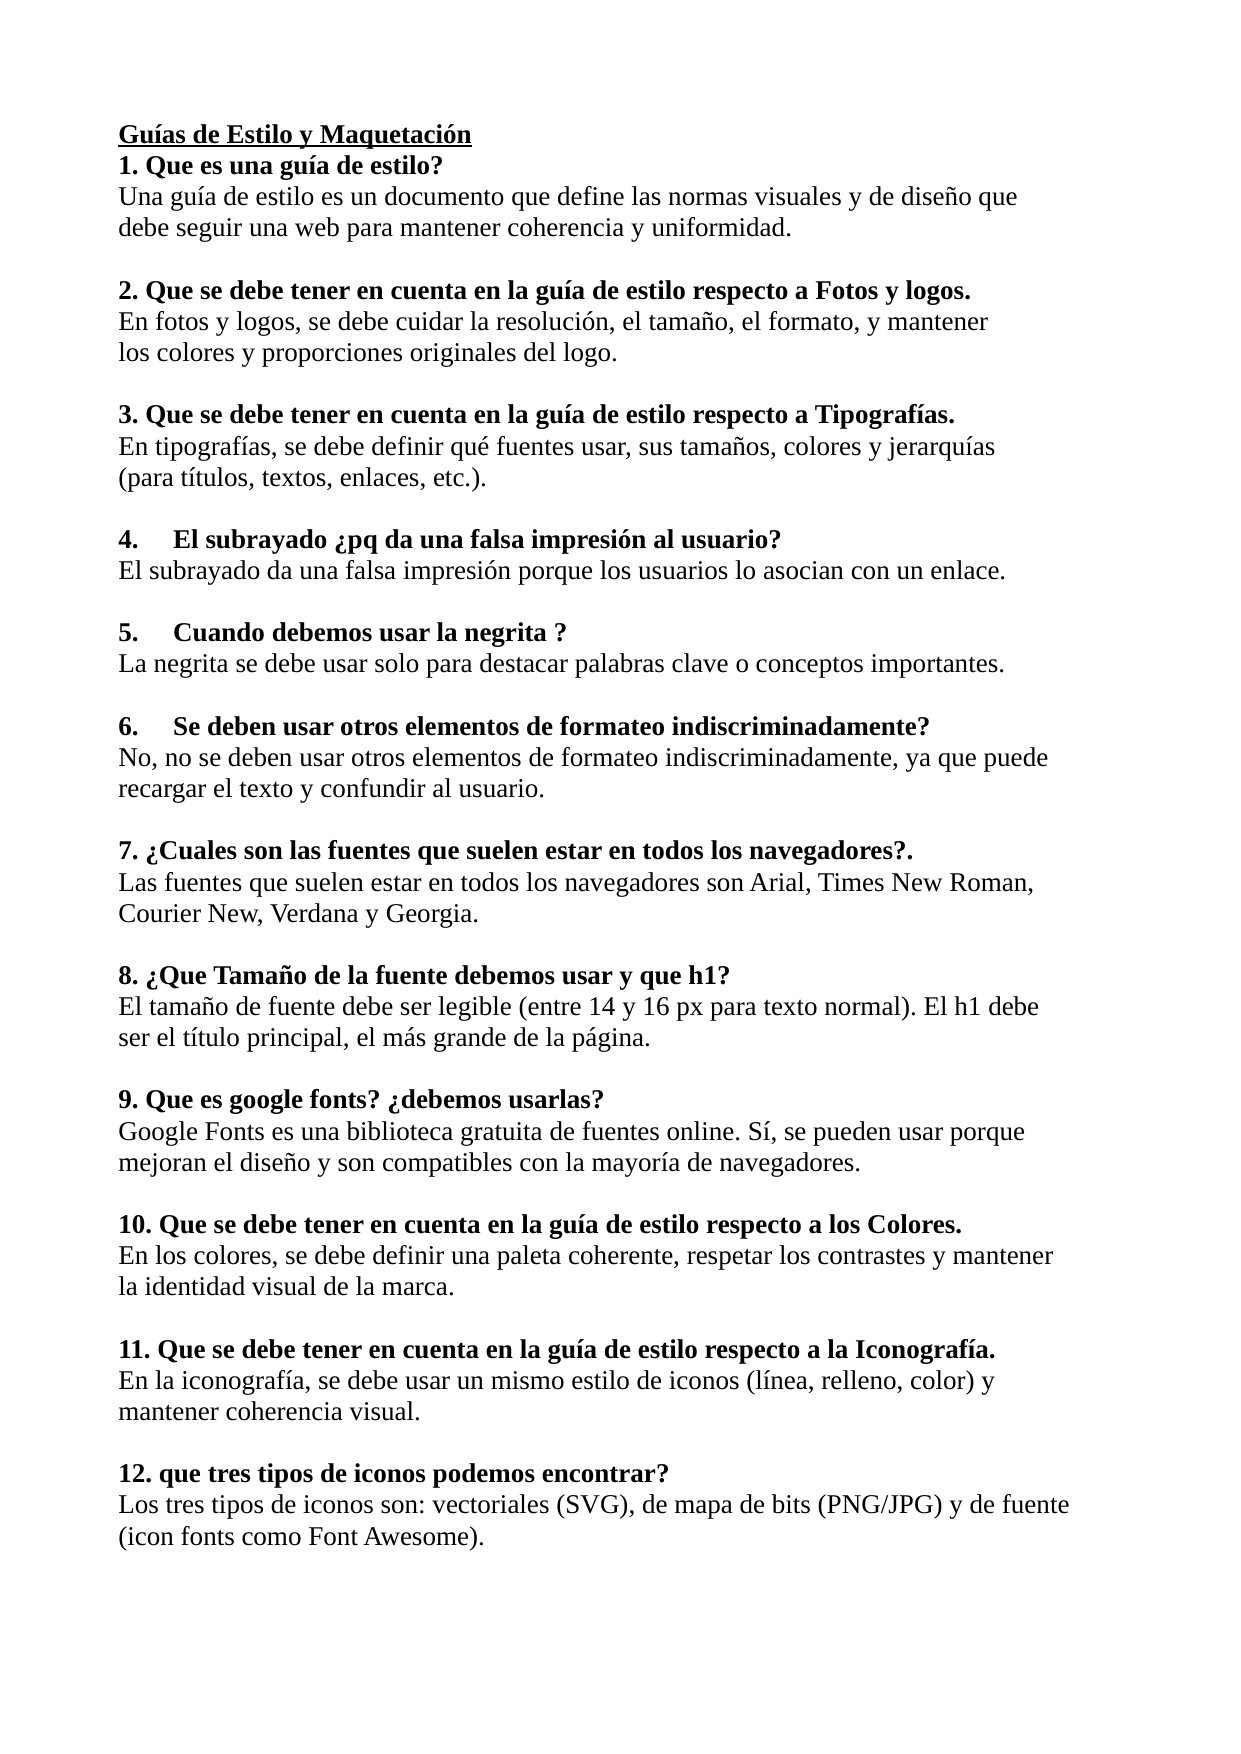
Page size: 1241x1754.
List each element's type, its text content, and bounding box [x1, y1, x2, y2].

text 11. Que se debe tener en cuenta en la guía de estilo respecto a la Iconografía. En la iconografía, se debe usar un mismo estilo de iconos (línea, relleno, color) y mantener coherencia visual. [118, 1333, 1122, 1426]
text 5.  Cuando debemos usar la negrita ? La negrita se debe usar solo para destacar palabras clave o conceptos importantes. [118, 616, 1122, 679]
text 4.  El subrayado ¿pq da una falsa impresión al usuario? El subrayado da una falsa impresión porque los usuarios lo asocian con un enlace. [118, 523, 1122, 585]
text 10. Que se debe tener en cuenta en la guía de estilo respecto a los Colores. En los colores, se debe definir una paleta coherente, respetar los contrastes y mantener la identidad visual de la marca. [118, 1208, 1122, 1302]
text 12. que tres tipos de iconos podemos encontrar? Los tres tipos de iconos son: vectoriales (SVG), de mapa de bits (PNG/JPG) y de fuente (icon fonts como Font Awesome). [118, 1457, 1122, 1551]
text 8. ¿Que Tamaño de la fuente debemos usar y que h1? El tamaño de fuente debe ser legible (entre 14 y 16 px para texto normal). El h1 debe ser el título principal, el más grande de la página. [118, 959, 1122, 1052]
text 9. Que es google fonts? ¿debemos usarlas? Google Fonts es una biblioteca gratuita de fuentes online. Sí, se pueden usar porque mejoran el diseño y son compatibles con la mayoría de navegadores. [118, 1084, 1122, 1177]
text 7. ¿Cuales son las fuentes que suelen estar en todos los navegadores?. Las fuentes que suelen estar en todos los navegadores son Arial, Times New Roman, Courier New, Verdana y Georgia. [118, 834, 1122, 928]
text 1. Que es una guía de estilo? Una guía de estilo es un documento que define las normas visuales y de diseño que debe seguir una web para mantener coherencia y uniformidad. [118, 149, 1122, 243]
text 2. Que se debe tener en cuenta en la guía de estilo respecto a Fotos y logos. En fotos y logos, se debe cuidar la resolución, el tamaño, el formato, y mantener los colores y proporciones originales del logo. [118, 274, 1122, 367]
text 3. Que se debe tener en cuenta en la guía de estilo respecto a Tipografías. En tipografías, se debe definir qué fuentes usar, sus tamaños, colores y jerarquías (para títulos, textos, enlaces, etc.). [118, 398, 1122, 492]
text Guías de Estilo y Maquetación [118, 118, 1122, 149]
text 6.  Se deben usar otros elementos de formateo indiscriminadamente? No, no se deben usar otros elementos de formateo indiscriminadamente, ya que puede recargar el texto y confundir al usuario. [118, 710, 1122, 803]
